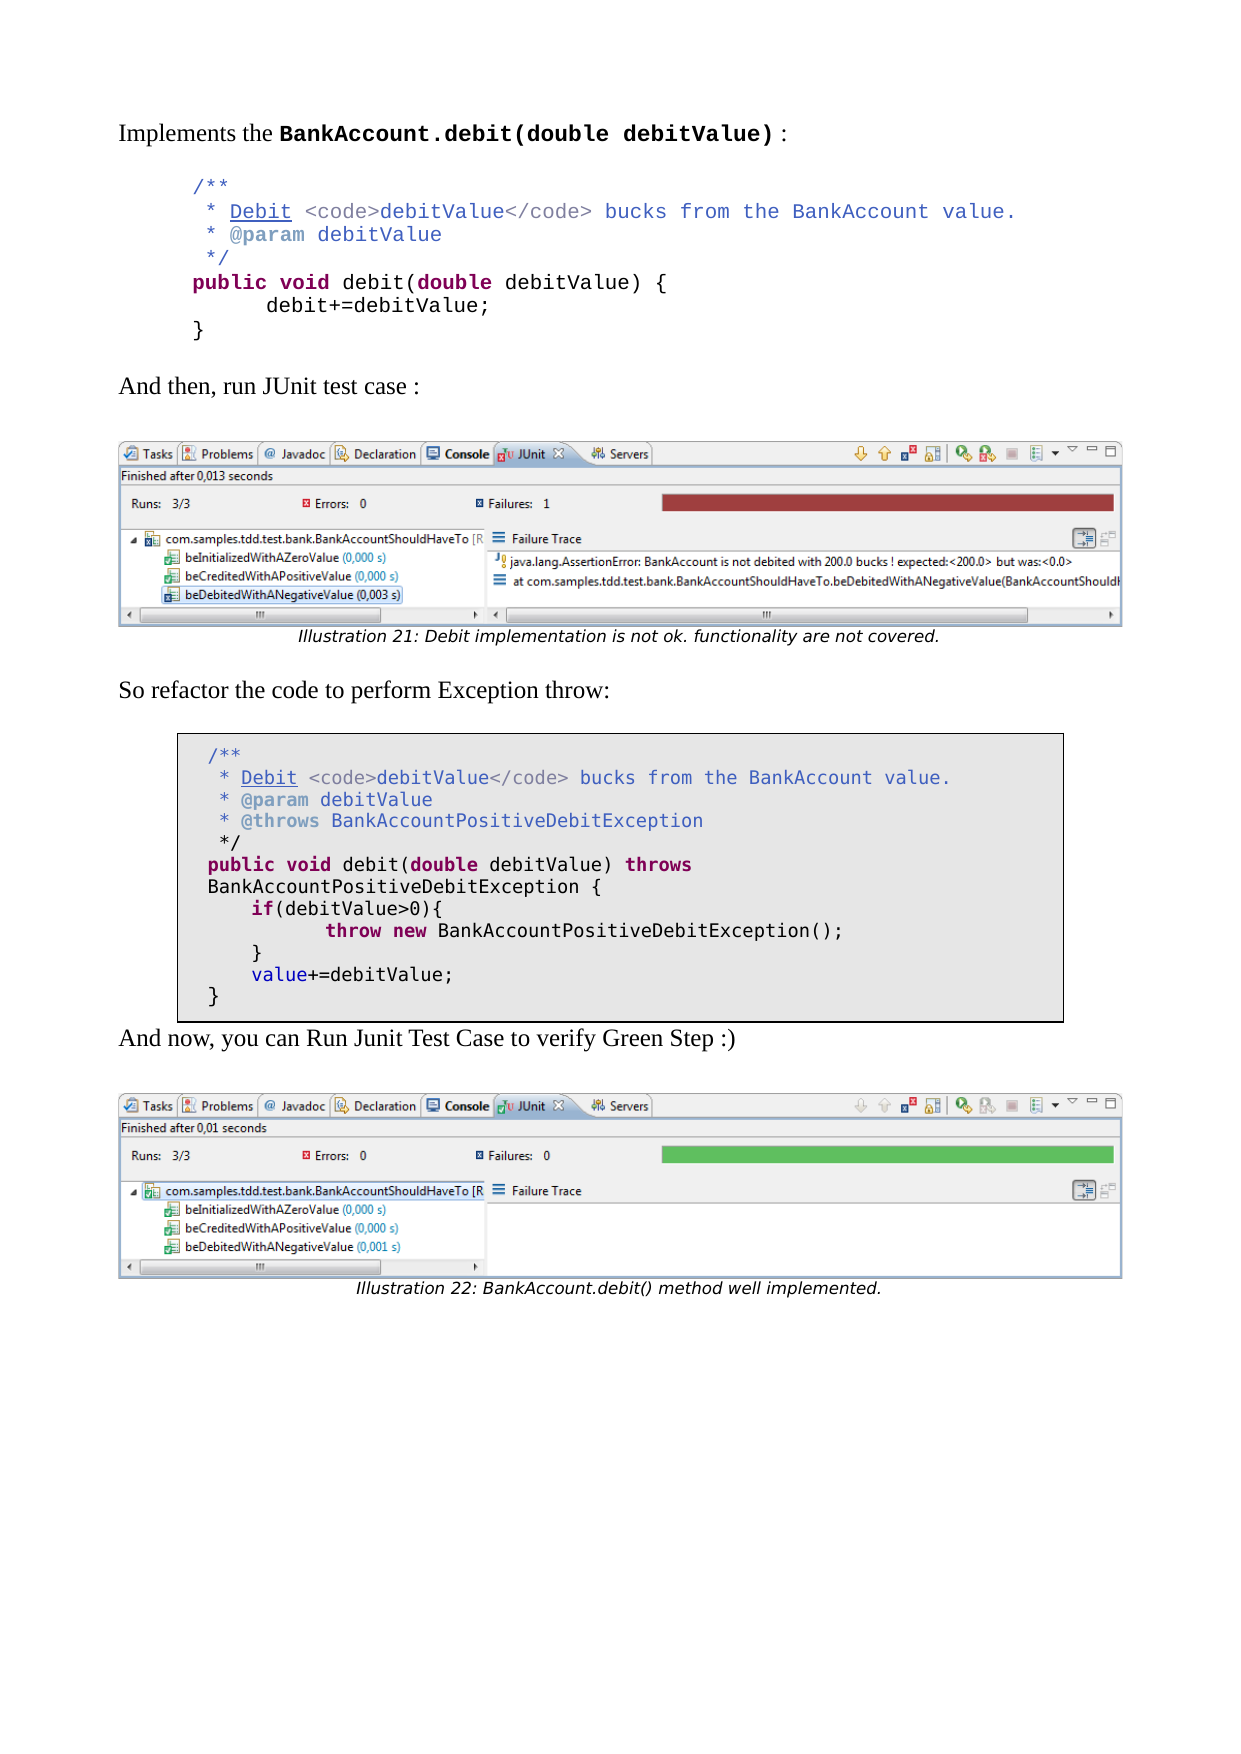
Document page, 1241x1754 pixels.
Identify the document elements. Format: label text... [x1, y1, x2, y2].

text * @param debitValue [118, 224, 1122, 248]
text debit+=debitValue; [118, 295, 1122, 319]
picture [118, 441, 1123, 627]
text Implements the BankAccount.debit(double debitValue) : [118, 118, 1122, 148]
text } [118, 319, 1122, 343]
text value+=debitValue; [178, 951, 1063, 973]
text * @param debitValue [178, 776, 1063, 798]
text So refactor the code to perform Exception throw: [118, 675, 1122, 704]
text throw new BankAccountPositiveDebitException(); [178, 908, 1063, 929]
text Illustration 21: Debit implementation is not ok. functionality are not covered. [118, 627, 1122, 646]
text if(debitValue>0){ [178, 886, 1063, 908]
text */ [178, 820, 1063, 842]
text Illustration 22: BankAccount.debit() method well implemented. [118, 1279, 1122, 1298]
text */ [118, 248, 1122, 272]
text /** [178, 734, 1063, 754]
picture [118, 1093, 1123, 1279]
text */ [371, 820, 378, 826]
text public void debit(double debitValue) throws BankAccountPositiveDebitException { [178, 842, 1063, 886]
text And now, you can Run Junit Test Case to verify Green Step :) [118, 1023, 1122, 1052]
text /** [118, 177, 1122, 201]
text * Debit <code>debitValue</code> bucks from the BankAccount value. [178, 754, 1063, 776]
text * Debit <code>debitValue</code> bucks from the BankAccount value. [118, 201, 1122, 224]
text } [178, 929, 1063, 951]
text * @throws BankAccountPositiveDebitException [178, 798, 1063, 820]
text } [178, 973, 1063, 1021]
text public void debit(double debitValue) { [118, 272, 1122, 295]
text And then, run JUnit test case : [118, 371, 1122, 400]
